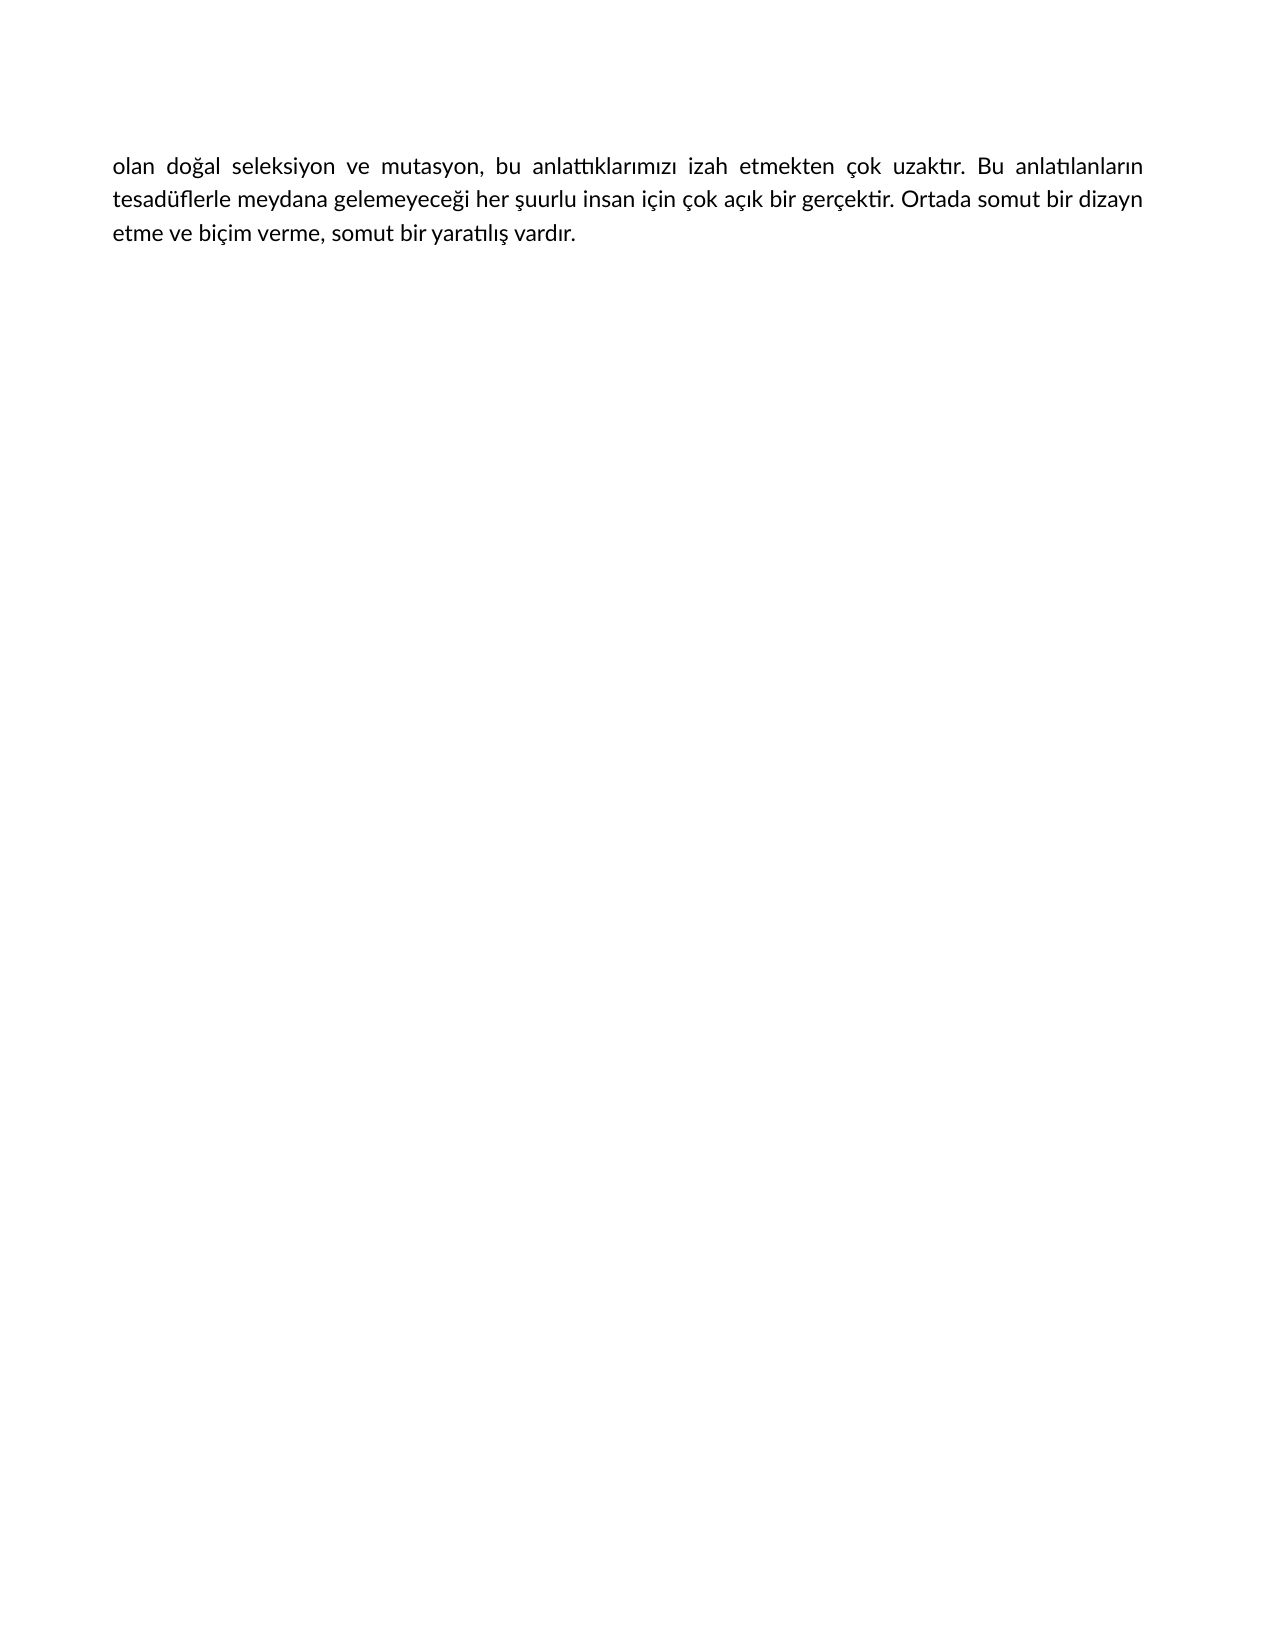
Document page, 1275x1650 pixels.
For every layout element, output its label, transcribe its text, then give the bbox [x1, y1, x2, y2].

text olan doğal seleksiyon ve mutasyon, bu anlattıklarımızı izah etmekten çok uzaktır. Bu anlatılanların tesadüflerle meydana gelemeyeceği her şuurlu insan için çok açık bir gerçektir. Ortada somut bir dizayn etme ve biçim verme, somut bir yaratılış vardır. [112, 148, 1145, 248]
